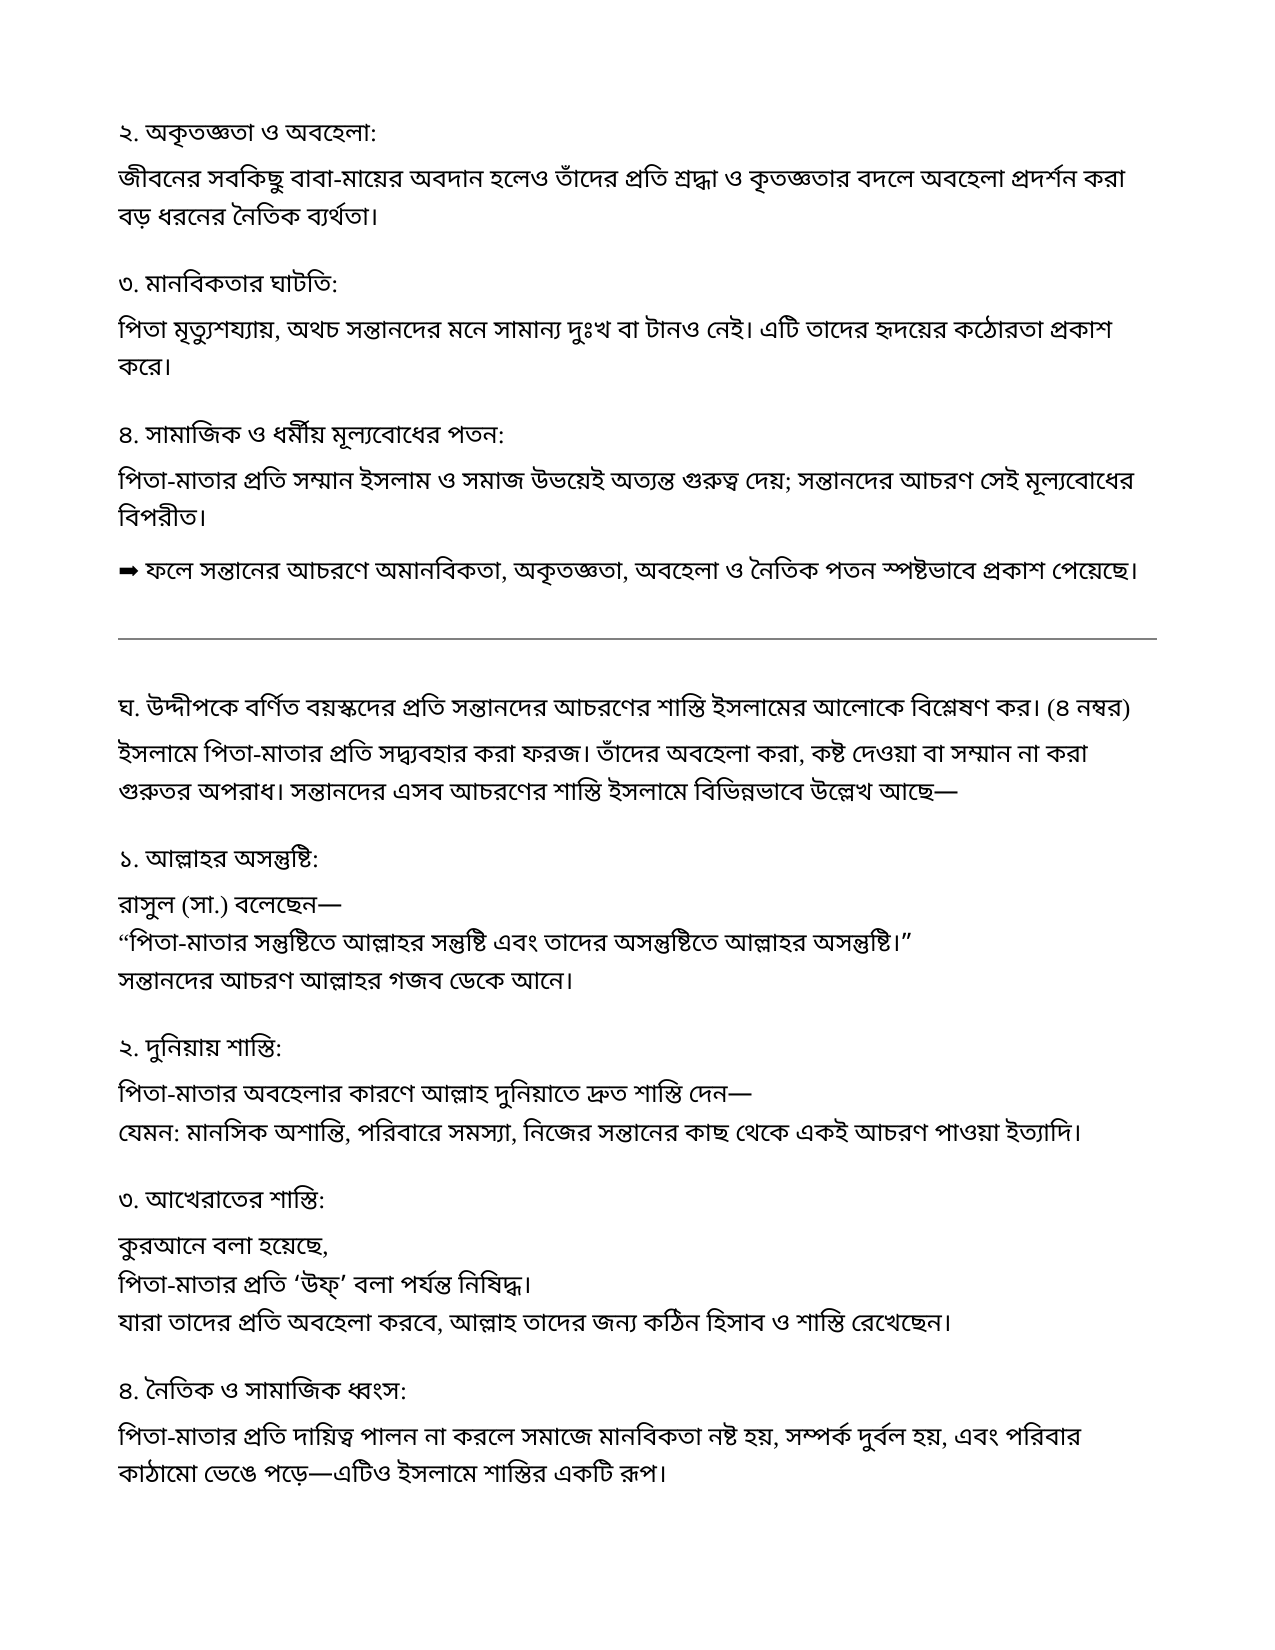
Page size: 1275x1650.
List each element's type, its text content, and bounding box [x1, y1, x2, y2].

text পিতা-মাতার প্রতি দায়িত্ব পালন না করলে সমাজে মানবিকতা নষ্ট হয়, সম্পর্ক দুর্বল হয়, এবং পরিবার কাঠামো ভেঙে পড়ে—এটিও ইসলামে শাস্তির একটি রূপ। [118, 1422, 1157, 1493]
subtitle ২. অকৃতজ্ঞতা ও অবহেলা: [118, 118, 1157, 152]
text পিতা-মাতার প্রতি সম্মান ইসলাম ও সমাজ উভয়েই অত্যন্ত গুরুত্ব দেয়; সন্তানদের আচরণ সেই মূল্যবোধের বিপরীত। [118, 466, 1157, 537]
subtitle ১. আল্লাহর অসন্তুষ্টি: [118, 844, 1157, 878]
subtitle ২. দুনিয়ায় শাস্তি: [118, 1033, 1157, 1067]
text জীবনের সবকিছু বাবা-মায়ের অবদান হলেও তাঁদের প্রতি শ্রদ্ধা ও কৃতজ্ঞতার বদলে অবহেলা প্রদর্শন করা বড় ধরনের নৈতিক ব্যর্থতা। [118, 164, 1157, 235]
subtitle ৪. সামাজিক ও ধর্মীয় মূল্যবোধের পতন: [118, 420, 1157, 453]
text পিতা মৃত্যুশয্যায়, অথচ সন্তানদের মনে সামান্য দুঃখ বা টানও নেই। এটি তাদের হৃদয়ের কঠোরতা প্রকাশ করে। [118, 315, 1157, 386]
subtitle ৩. মানবিকতার ঘাটতি: [118, 269, 1157, 303]
text ➡️ ফলে সন্তানের আচরণে অমানবিকতা, অকৃতজ্ঞতা, অবহেলা ও নৈতিক পতন স্পষ্টভাবে প্রকাশ পেয়েছে। [118, 556, 1157, 590]
text পিতা-মাতার অবহেলার কারণে আল্লাহ দুনিয়াতে দ্রুত শাস্তি দেন— যেমন: মানসিক অশান্তি, পরিবারে সমস্যা, নিজের সন্তানের কাছ থেকে একই আচরণ পাওয়া ইত্যাদি। [118, 1079, 1157, 1151]
subtitle ৩. আখেরাতের শাস্তি: [118, 1185, 1157, 1219]
subtitle ঘ. উদ্দীপকে বর্ণিত বয়স্কদের প্রতি সন্তানদের আচরণের শাস্তি ইসলামের আলোকে বিশ্লেষণ কর। (৪ নম্বর) [118, 693, 1157, 727]
subtitle ৪. নৈতিক ও সামাজিক ধ্বংস: [118, 1376, 1157, 1409]
text রাসুল (সা.) বলেছেন— “পিতা-মাতার সন্তুষ্টিতে আল্লাহর সন্তুষ্টি এবং তাদের অসন্তুষ্টিতে আল্লাহর অসন্তুষ্টি।” সন্তানদের আচরণ আল্লাহর গজব ডেকে আনে। [118, 890, 1157, 999]
text ইসলামে পিতা-মাতার প্রতি সদ্ব্যবহার করা ফরজ। তাঁদের অবহেলা করা, কষ্ট দেওয়া বা সম্মান না করা গুরুতর অপরাধ। সন্তানদের এসব আচরণের শাস্তি ইসলামে বিভিন্নভাবে উল্লেখ আছে— [118, 739, 1157, 810]
text কুরআনে বলা হয়েছে, পিতা-মাতার প্রতি ‘উফ্‌’ বলা পর্যন্ত নিষিদ্ধ। যারা তাদের প্রতি অবহেলা করবে, আল্লাহ তাদের জন্য কঠিন হিসাব ও শাস্তি রেখেছেন। [118, 1231, 1157, 1342]
